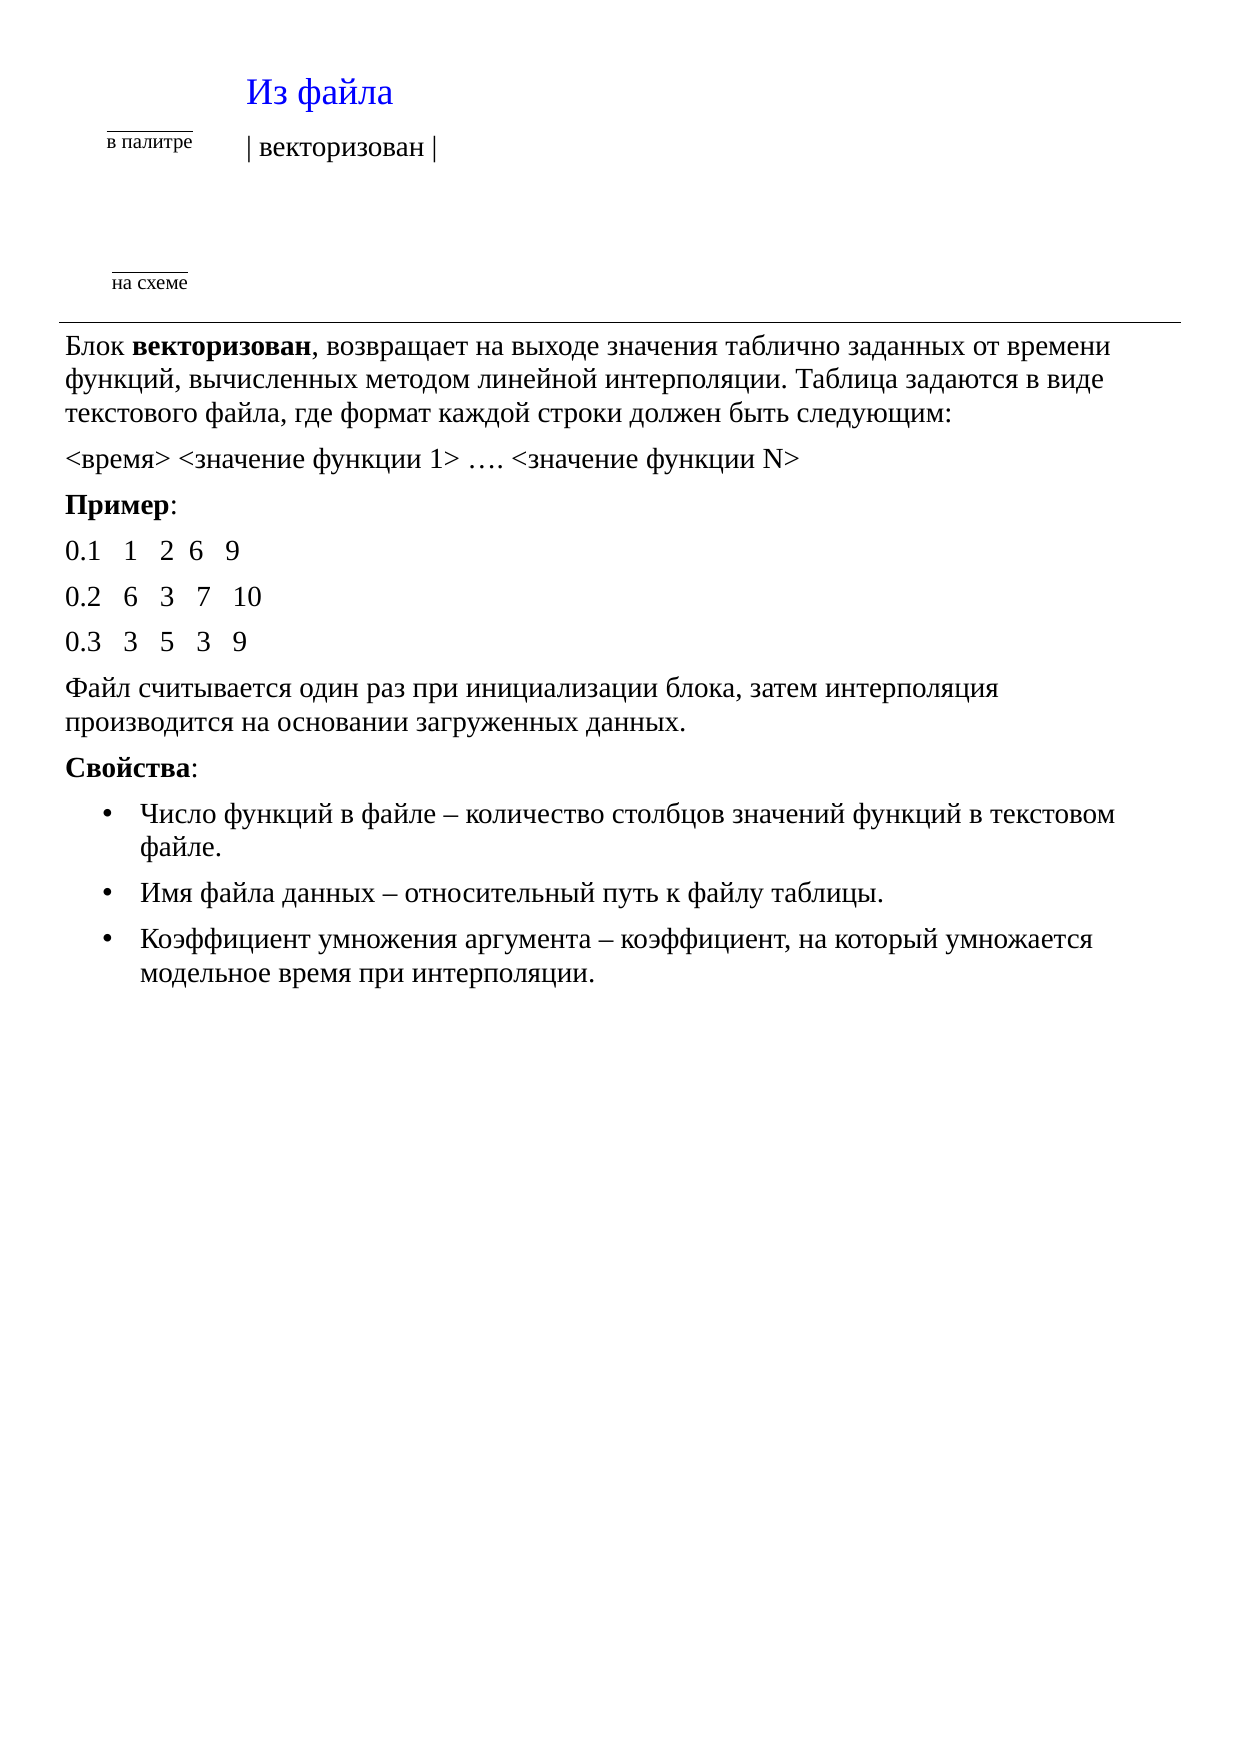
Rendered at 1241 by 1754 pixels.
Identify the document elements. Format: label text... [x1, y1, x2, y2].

table_header Из файла [240, 59, 1181, 124]
table_cell Блок векторизован, возвращает на выходе значения таблично заданных от времени функций, вычисленных методом линейной интерполяции. Таблица задаются в виде текстового файла, где формат каждой строки должен быть следующим: <время> <значение функции 1> …. <значение функции N> Пример: 0.1 1 2 6 9 0.2 6 3 7 10 0.3 3 5 3 9 Файл считывается один раз при инициализации блока, затем интерполяция производится на основании загруженных данных. Свойства: Число функций в файле – количество столбцов значений функций в текстовом файле. Имя файла данных – относительный путь к файлу таблицы. Коэффициент умножения аргумента – коэффициент, на который умножается модельное время при интерполяции. [59, 323, 1181, 1007]
table_header [59, 59, 240, 124]
table_cell в палитре [59, 124, 240, 181]
table_cell [59, 181, 240, 264]
table_cell [240, 181, 1181, 264]
table_cell [240, 265, 1181, 322]
table_cell | векторизован | [240, 124, 1181, 181]
table_cell на схеме [59, 265, 240, 322]
